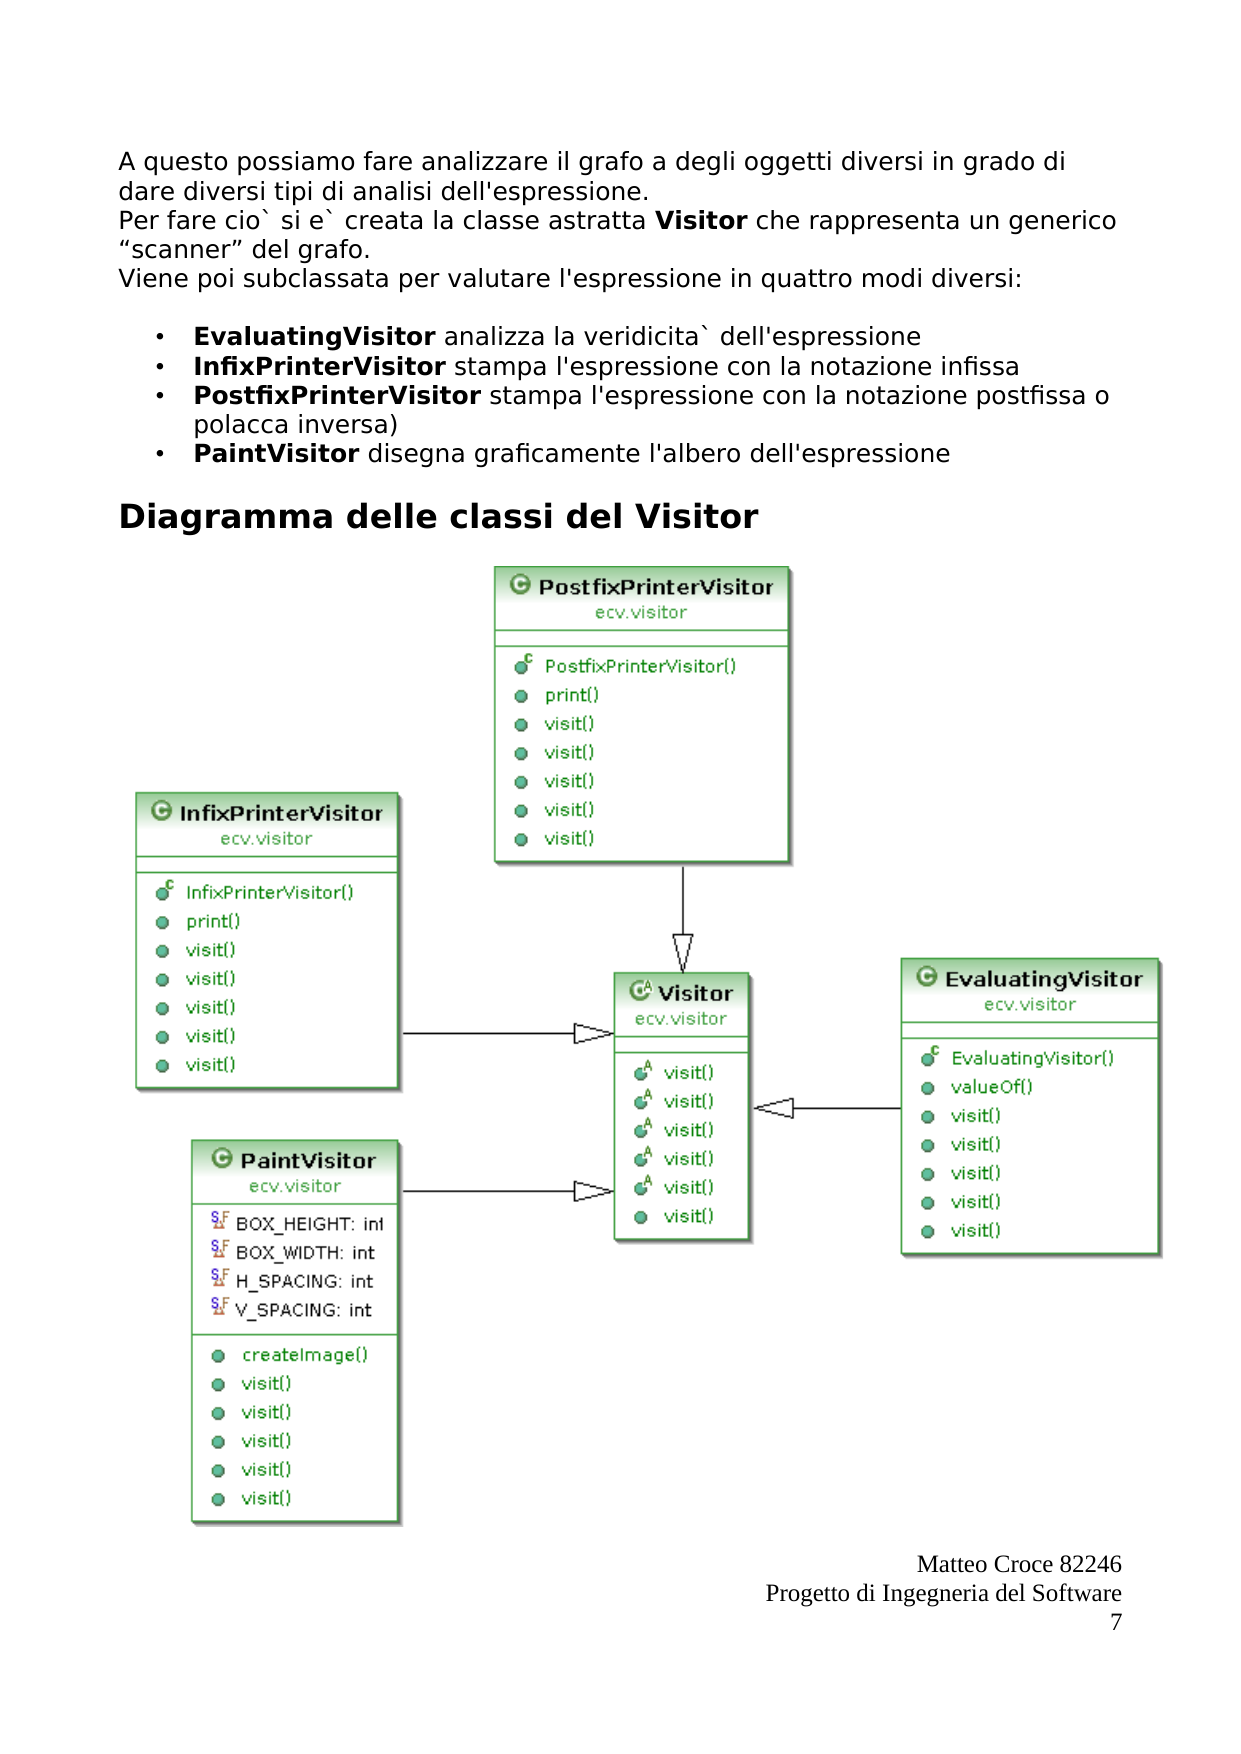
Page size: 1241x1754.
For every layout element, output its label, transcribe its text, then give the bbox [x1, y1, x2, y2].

text Viene poi subclassata per valutare l'espressione in quattro modi diversi: [118, 264, 1122, 293]
list InfixPrinterVisitor stampa l'espressione con la notazione infissa [156, 352, 1122, 381]
list PostfixPrinterVisitor stampa l'espressione con la notazione postfissa o polacca inversa) [156, 381, 1122, 439]
text A questo possiamo fare analizzare il grafo a degli oggetti diversi in grado di dare diversi tipi di analisi dell'espressione. [118, 148, 1122, 206]
text Per fare cio` si e` creata la classe astratta Visitor che rappresenta un generico “scanner” del grafo. [118, 206, 1122, 264]
list PaintVisitor disegna graficamente l'albero dell'espressione [156, 439, 1122, 468]
picture [134, 566, 1164, 1527]
text Diagramma delle classi del Visitor [118, 498, 1122, 536]
list EvaluatingVisitor analizza la veridicita` dell'espressione [156, 323, 1122, 352]
